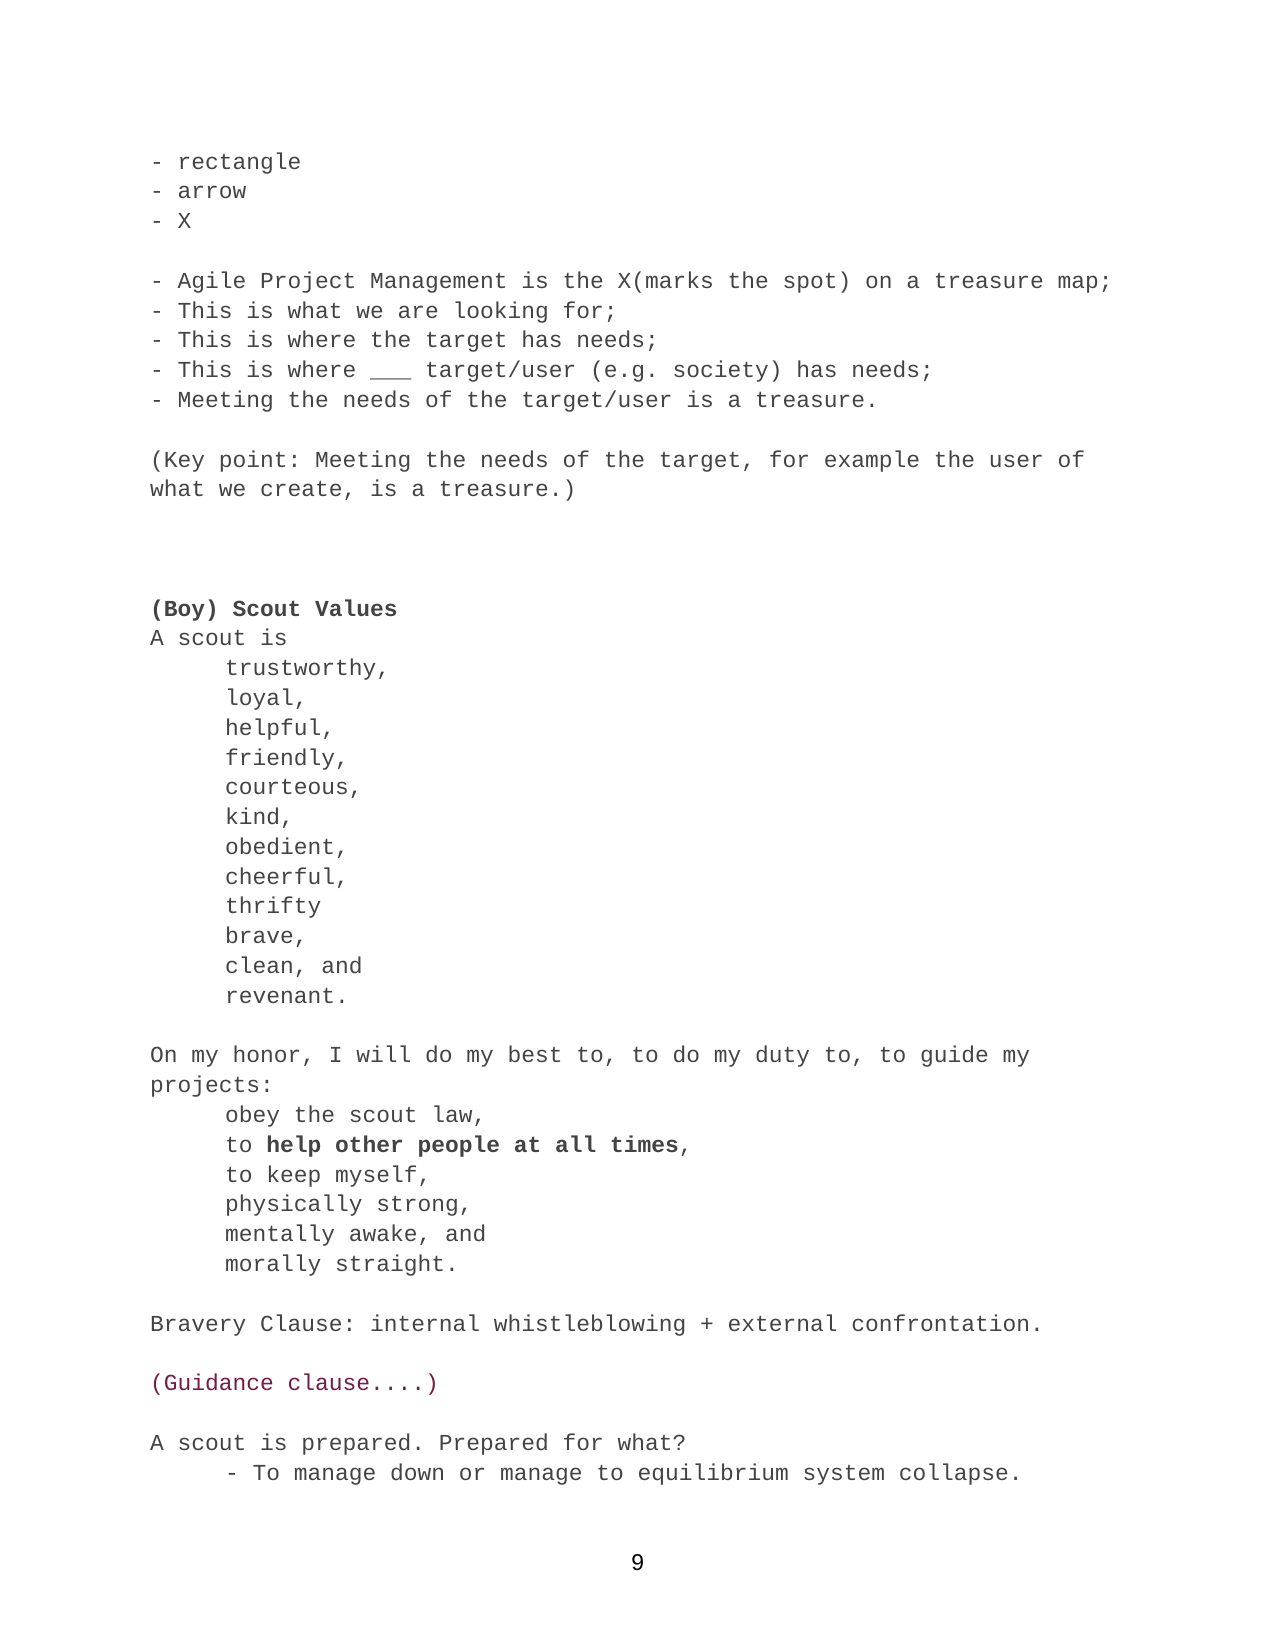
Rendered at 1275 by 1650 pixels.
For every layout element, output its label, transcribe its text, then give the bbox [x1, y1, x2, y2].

text - This is where the target has needs; [150, 329, 1125, 355]
text (Key point: Meeting the needs of the target, for example the user of what we create, is a treasure.) [150, 448, 1125, 504]
text Bravery Clause: internal whistleblowing + external confrontation. [150, 1312, 1125, 1338]
text A scout is [150, 627, 1125, 653]
text to help other people at all times, [225, 1133, 1125, 1159]
text obedient, [225, 835, 1125, 861]
text - This is where ___ target/user (e.g. society) has needs; [150, 358, 1125, 384]
text helpful, [225, 716, 1125, 742]
text friendly, [225, 746, 1125, 772]
text On my honor, I will do my best to, to do my duty to, to guide my projects: [150, 1044, 1125, 1099]
text mentally awake, and [225, 1222, 1125, 1248]
text physically strong, [225, 1193, 1125, 1219]
text brave, [225, 924, 1125, 951]
text cheerful, [225, 865, 1125, 891]
text thrifty [225, 895, 1125, 921]
text revenant. [225, 984, 1125, 1010]
text - To manage down or manage to equilibrium system collapse. [225, 1461, 1125, 1487]
text courteous, [225, 776, 1125, 802]
text obey the scout law, [225, 1103, 1125, 1129]
text - arrow [150, 180, 1125, 206]
text morally straight. [225, 1252, 1125, 1278]
text - This is what we are looking for; [150, 299, 1125, 325]
text to keep myself, [225, 1163, 1125, 1189]
text clean, and [225, 954, 1125, 980]
text - rectangle [150, 150, 1125, 176]
text - Agile Project Management is the X(marks the spot) on a treasure map; [150, 269, 1125, 295]
text A scout is prepared. Prepared for what? [150, 1431, 1125, 1457]
text (Boy) Scout Values [150, 597, 1125, 623]
text - X [150, 209, 1125, 236]
text trustworthy, [225, 656, 1125, 682]
text - Meeting the needs of the target/user is a treasure. [150, 388, 1125, 414]
text (Guidance clause....) [150, 1371, 1125, 1397]
text kind, [225, 805, 1125, 831]
text loyal, [225, 686, 1125, 712]
